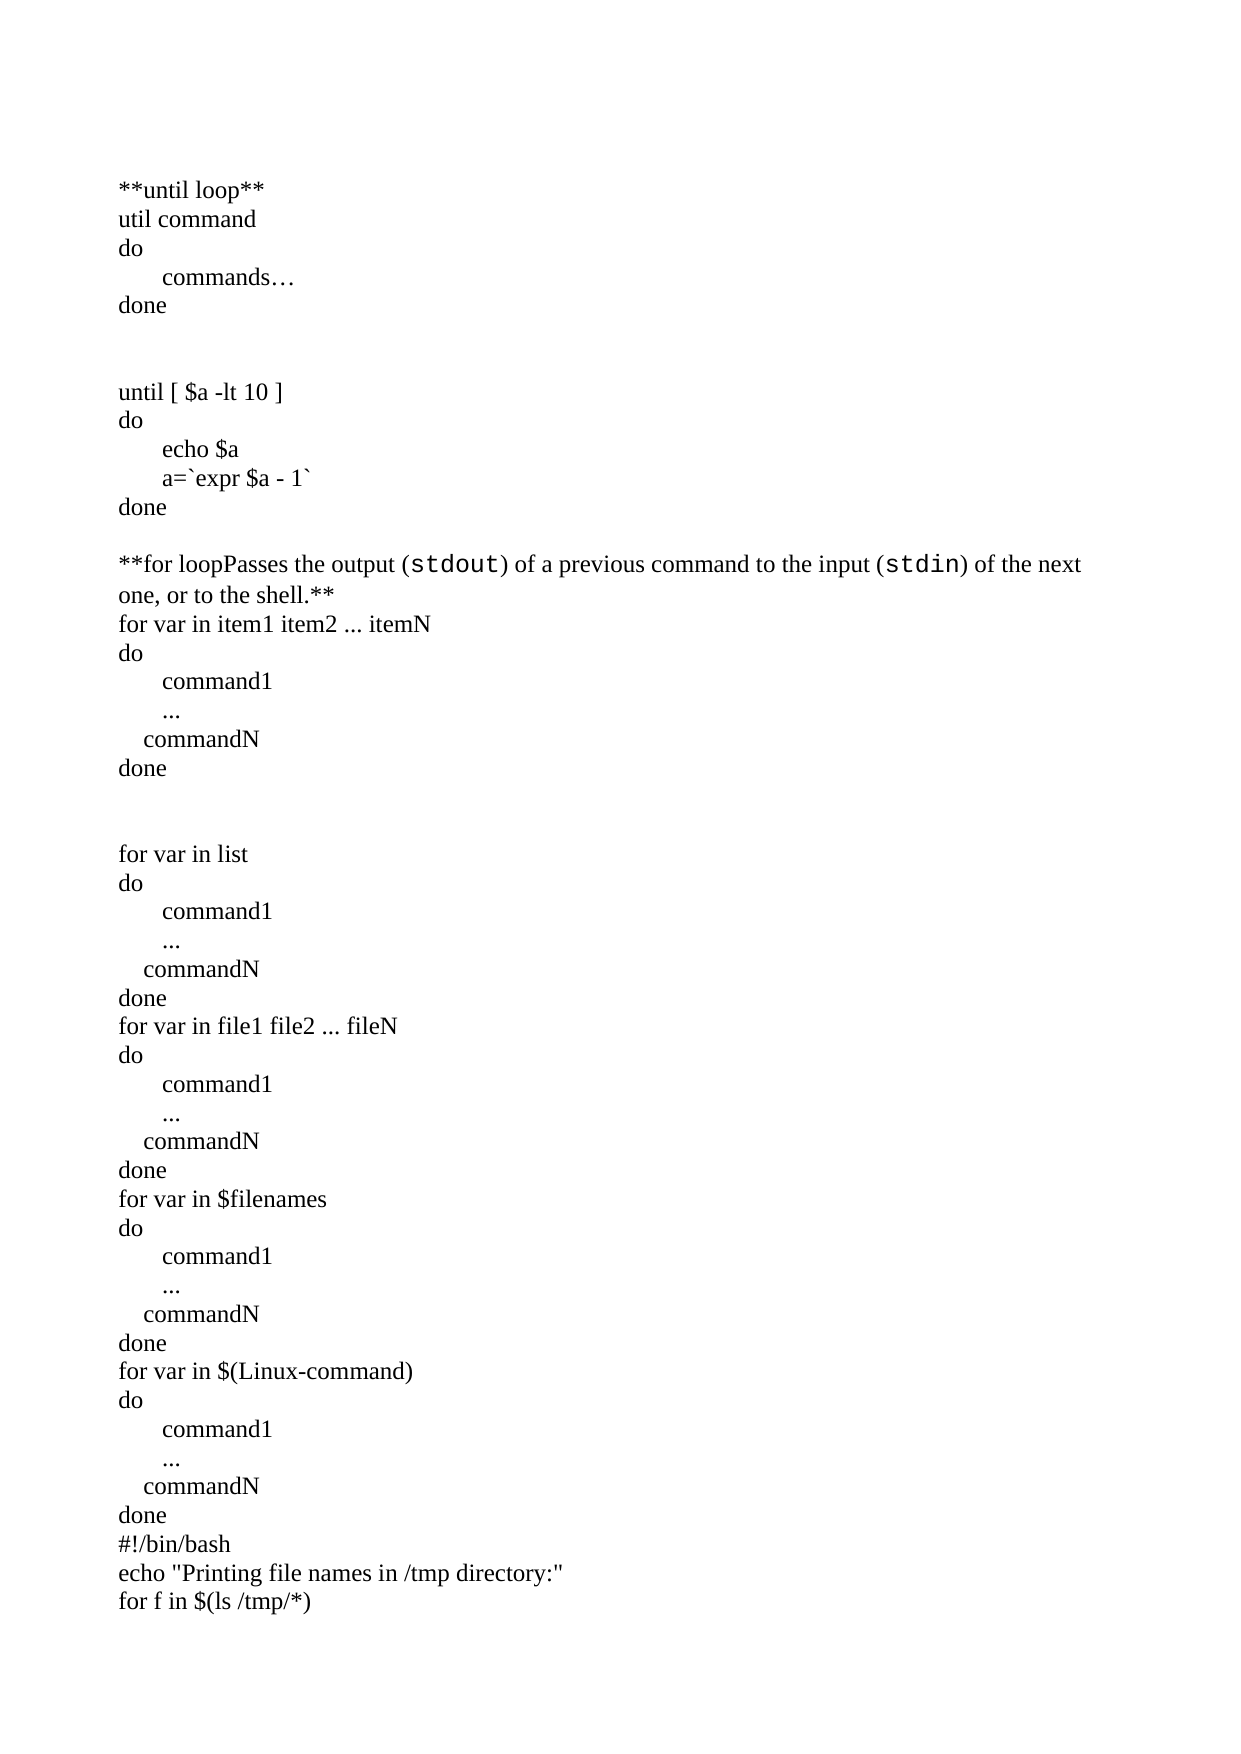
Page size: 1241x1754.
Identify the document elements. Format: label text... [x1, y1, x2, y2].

text done [118, 492, 1122, 521]
text command1 [118, 666, 1122, 695]
text commandN [118, 1299, 1122, 1328]
text do [118, 406, 1122, 434]
text done [118, 753, 1122, 781]
text command1 [118, 1241, 1122, 1270]
text done [118, 1155, 1122, 1184]
text command1 [118, 896, 1122, 925]
text done [118, 983, 1122, 1011]
text commandN [118, 954, 1122, 983]
text ... [118, 925, 1122, 954]
text a=`expr $a - 1` [118, 463, 1122, 492]
text for var in $filenames [118, 1184, 1122, 1213]
text for f in $(ls /tmp/*) [118, 1586, 1122, 1615]
text echo $a [118, 434, 1122, 463]
text done [118, 1500, 1122, 1529]
text do [118, 1040, 1122, 1069]
text **for loopPasses the output (stdout) of a previous command to the input (stdin) of the next one, or to the shell.** [118, 549, 1122, 609]
text ... [118, 695, 1122, 724]
text do [118, 868, 1122, 896]
text command1 [118, 1414, 1122, 1443]
text **until loop** [118, 176, 1122, 204]
text ... [118, 1270, 1122, 1299]
text done [118, 291, 1122, 319]
text do [118, 233, 1122, 262]
text commandN [118, 724, 1122, 753]
text for var in $(Linux-command) [118, 1356, 1122, 1385]
text do [118, 1213, 1122, 1241]
text ... [118, 1098, 1122, 1126]
text done [118, 1328, 1122, 1356]
text echo "Printing file names in /tmp directory:" [118, 1558, 1122, 1586]
text #!/bin/bash [118, 1529, 1122, 1558]
text for var in item1 item2 ... itemN [118, 609, 1122, 638]
text commandN [118, 1471, 1122, 1500]
text commands… [118, 262, 1122, 291]
text for var in list [118, 839, 1122, 868]
text util command [118, 204, 1122, 233]
text ... [118, 1443, 1122, 1471]
text do [118, 638, 1122, 666]
text for var in file1 file2 ... fileN [118, 1011, 1122, 1040]
text do [118, 1385, 1122, 1414]
text command1 [118, 1069, 1122, 1098]
text until [ $a -lt 10 ] [118, 377, 1122, 406]
text commandN [118, 1126, 1122, 1155]
